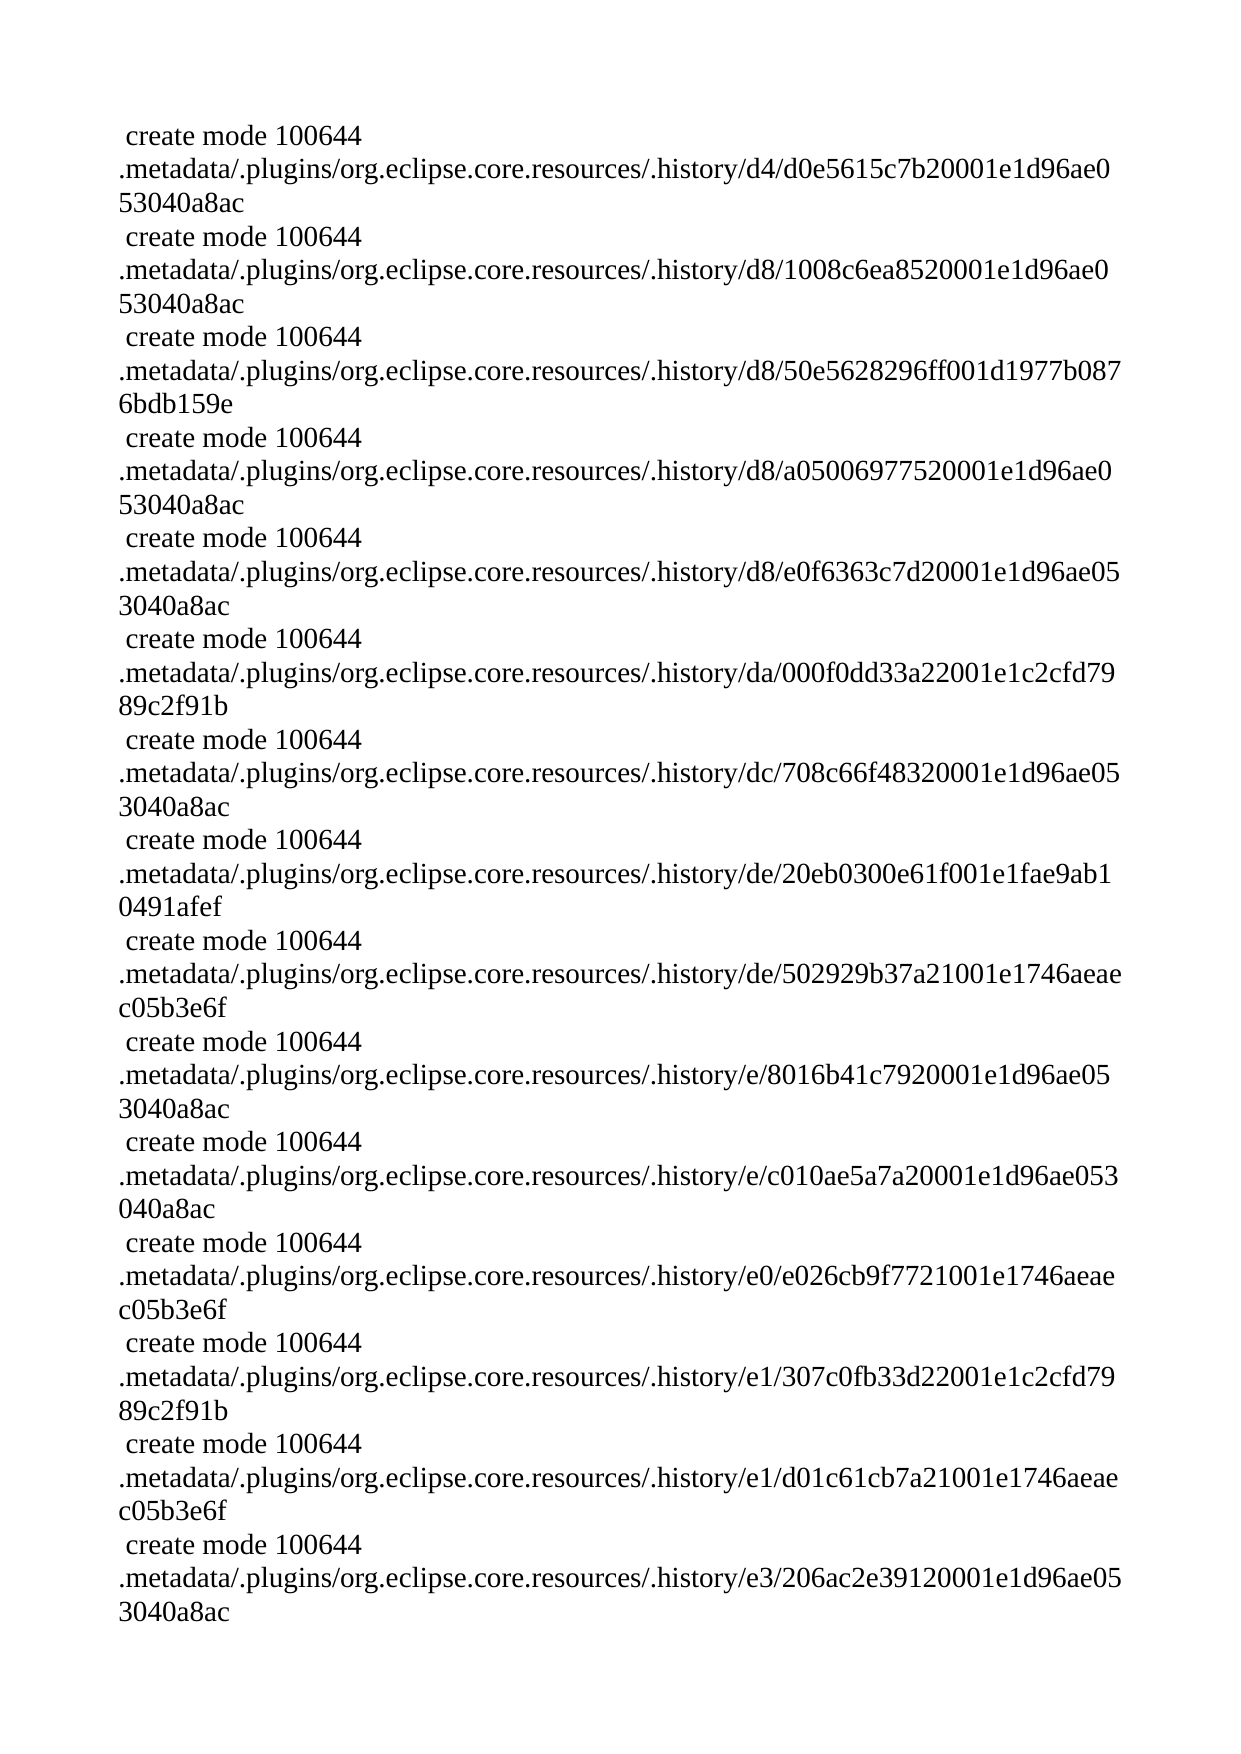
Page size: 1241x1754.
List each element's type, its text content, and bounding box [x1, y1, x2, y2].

text create mode 100644 .metadata/.plugins/org.eclipse.core.resources/.history/dc/708c66f48320001e1d96ae053040a8ac [118, 722, 1122, 822]
text create mode 100644 .metadata/.plugins/org.eclipse.core.resources/.history/e/c010ae5a7a20001e1d96ae053040a8ac [118, 1124, 1122, 1225]
text create mode 100644 .metadata/.plugins/org.eclipse.core.resources/.history/d8/1008c6ea8520001e1d96ae053040a8ac [118, 219, 1122, 319]
text create mode 100644 .metadata/.plugins/org.eclipse.core.resources/.history/d8/e0f6363c7d20001e1d96ae053040a8ac [118, 521, 1122, 621]
text create mode 100644 .metadata/.plugins/org.eclipse.core.resources/.history/e/8016b41c7920001e1d96ae053040a8ac [118, 1024, 1122, 1124]
text create mode 100644 .metadata/.plugins/org.eclipse.core.resources/.history/e3/206ac2e39120001e1d96ae053040a8ac [118, 1527, 1122, 1627]
text create mode 100644 .metadata/.plugins/org.eclipse.core.resources/.history/da/000f0dd33a22001e1c2cfd7989c2f91b [118, 621, 1122, 722]
text create mode 100644 .metadata/.plugins/org.eclipse.core.resources/.history/de/502929b37a21001e1746aeaec05b3e6f [118, 923, 1122, 1024]
text create mode 100644 .metadata/.plugins/org.eclipse.core.resources/.history/d8/a05006977520001e1d96ae053040a8ac [118, 420, 1122, 521]
text create mode 100644 .metadata/.plugins/org.eclipse.core.resources/.history/e1/d01c61cb7a21001e1746aeaec05b3e6f [118, 1426, 1122, 1527]
text create mode 100644 .metadata/.plugins/org.eclipse.core.resources/.history/de/20eb0300e61f001e1fae9ab10491afef [118, 822, 1122, 923]
text create mode 100644 .metadata/.plugins/org.eclipse.core.resources/.history/e0/e026cb9f7721001e1746aeaec05b3e6f [118, 1225, 1122, 1326]
text create mode 100644 .metadata/.plugins/org.eclipse.core.resources/.history/d8/50e5628296ff001d1977b0876bdb159e [118, 319, 1122, 420]
text create mode 100644 .metadata/.plugins/org.eclipse.core.resources/.history/e1/307c0fb33d22001e1c2cfd7989c2f91b [118, 1326, 1122, 1426]
text create mode 100644 .metadata/.plugins/org.eclipse.core.resources/.history/d4/d0e5615c7b20001e1d96ae053040a8ac [118, 118, 1122, 219]
